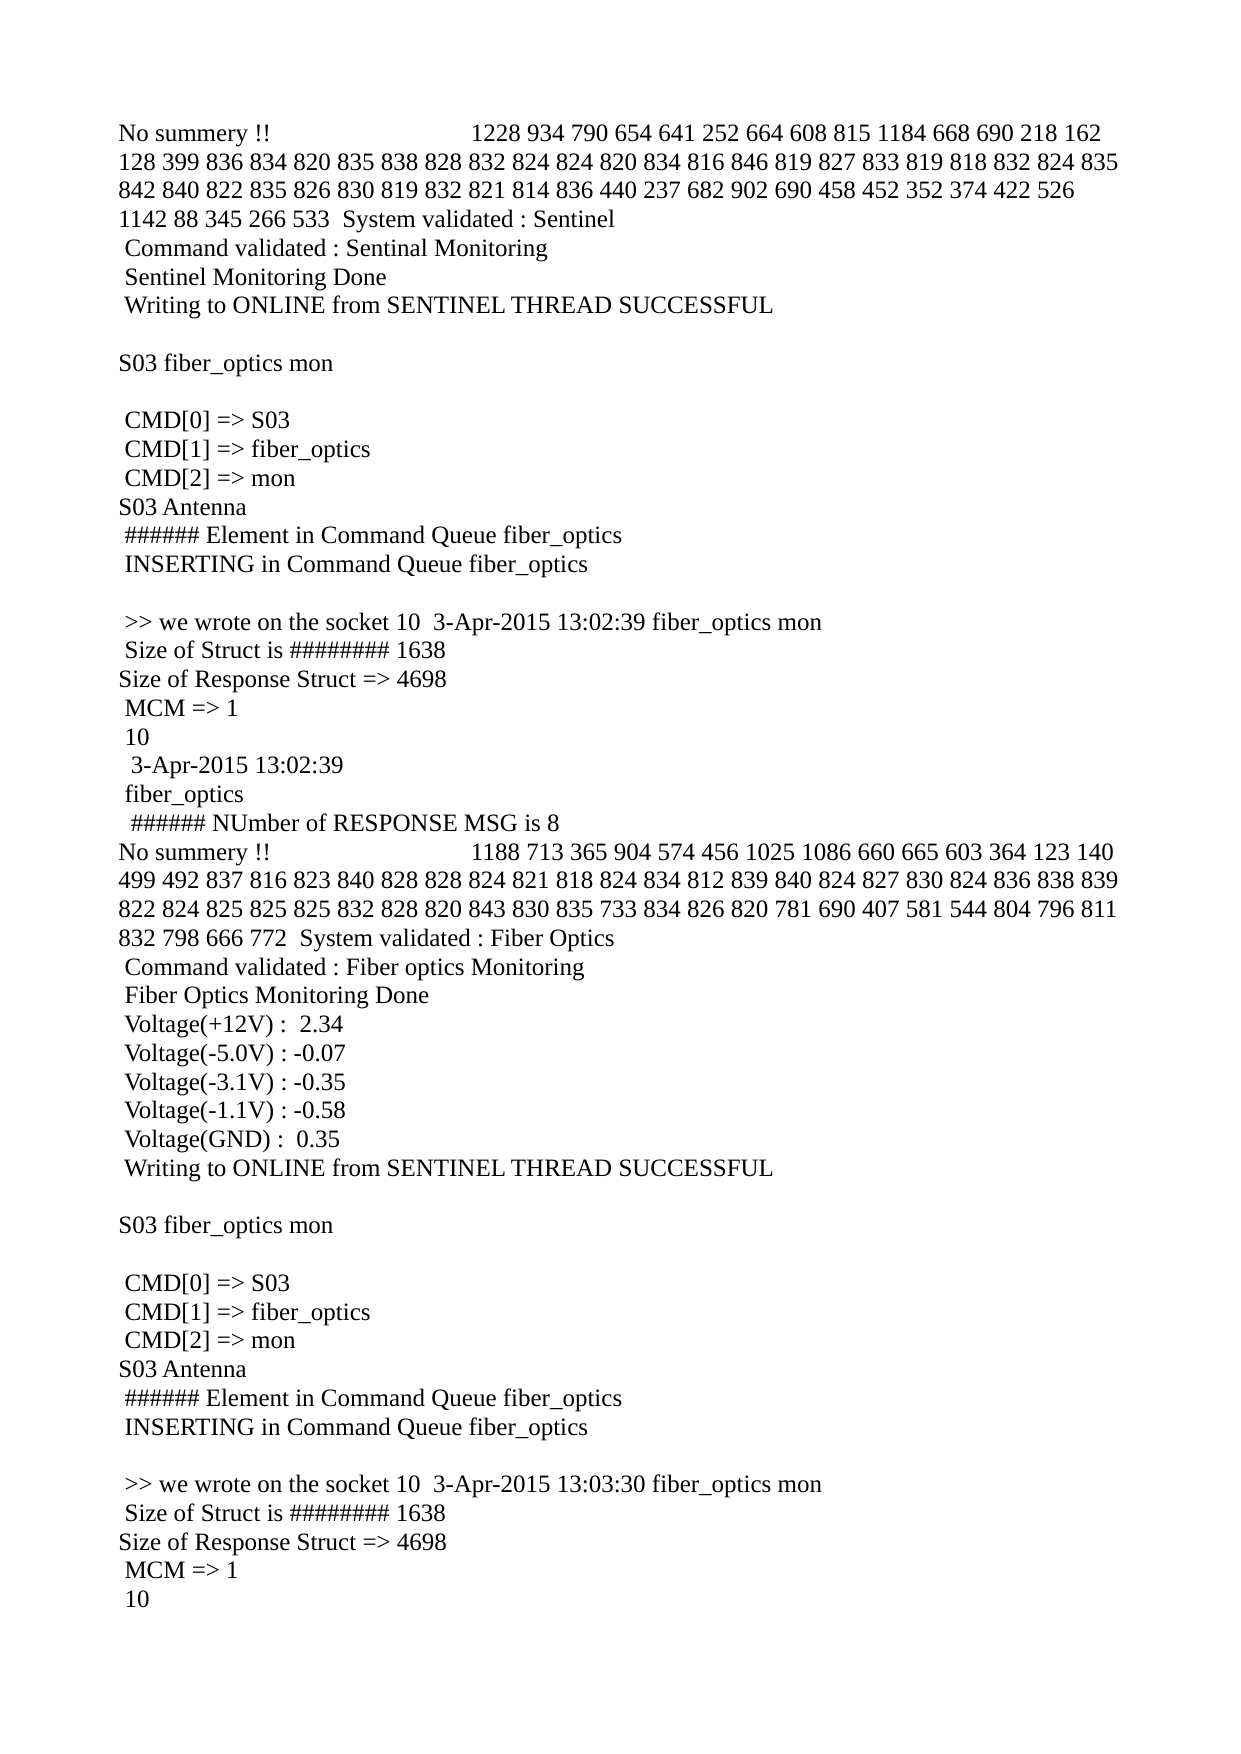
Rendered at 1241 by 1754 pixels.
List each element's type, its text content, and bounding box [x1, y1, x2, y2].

text Voltage(-5.0V) : -0.07 [118, 1038, 1122, 1067]
text No summery !! 1188 713 365 904 574 456 1025 1086 660 665 603 364 123 140 499 492 837 816 823 840 828 828 824 821 818 824 834 812 839 840 824 827 830 824 836 838 839 822 824 825 825 825 832 828 820 843 830 835 733 834 826 820 781 690 407 581 544 804 796 811 832 798 666 772 System validated : Fiber Optics [118, 837, 1122, 952]
text S03 fiber_optics mon [118, 348, 1122, 377]
text 10 [118, 1584, 1122, 1613]
text ###### Element in Command Queue fiber_optics [118, 521, 1122, 549]
text CMD[2] => mon [118, 1326, 1122, 1354]
text CMD[0] => S03 [118, 406, 1122, 434]
text fiber_optics [118, 779, 1122, 808]
text S03 fiber_optics mon [118, 1211, 1122, 1239]
text Size of Struct is ######## 1638 [118, 636, 1122, 664]
text CMD[1] => fiber_optics [118, 1297, 1122, 1326]
text Command validated : Fiber optics Monitoring [118, 952, 1122, 981]
text ###### NUmber of RESPONSE MSG is 8 [118, 808, 1122, 837]
text MCM => 1 [118, 1556, 1122, 1584]
text Writing to ONLINE from SENTINEL THREAD SUCCESSFUL [118, 1153, 1122, 1182]
text MCM => 1 [118, 693, 1122, 722]
text Size of Struct is ######## 1638 [118, 1498, 1122, 1527]
text Writing to ONLINE from SENTINEL THREAD SUCCESSFUL [118, 291, 1122, 319]
text >> we wrote on the socket 10 3-Apr-2015 13:02:39 fiber_optics mon [118, 607, 1122, 636]
text Fiber Optics Monitoring Done [118, 981, 1122, 1009]
text 10 [118, 722, 1122, 751]
text CMD[1] => fiber_optics [118, 434, 1122, 463]
text INSERTING in Command Queue fiber_optics [118, 1412, 1122, 1441]
text INSERTING in Command Queue fiber_optics [118, 549, 1122, 578]
text Voltage(-1.1V) : -0.58 [118, 1096, 1122, 1124]
text CMD[2] => mon [118, 463, 1122, 492]
text No summery !! 1228 934 790 654 641 252 664 608 815 1184 668 690 218 162 128 399 836 834 820 835 838 828 832 824 824 820 834 816 846 819 827 833 819 818 832 824 835 842 840 822 835 826 830 819 832 821 814 836 440 237 682 902 690 458 452 352 374 422 526 1142 88 345 266 533 System validated : Sentinel [118, 118, 1122, 233]
text Size of Response Struct => 4698 [118, 664, 1122, 693]
text CMD[0] => S03 [118, 1268, 1122, 1297]
text Voltage(+12V) : 2.34 [118, 1009, 1122, 1038]
text Command validated : Sentinal Monitoring [118, 233, 1122, 262]
text Sentinel Monitoring Done [118, 262, 1122, 291]
text Voltage(-3.1V) : -0.35 [118, 1067, 1122, 1096]
text Voltage(GND) : 0.35 [118, 1124, 1122, 1153]
text >> we wrote on the socket 10 3-Apr-2015 13:03:30 fiber_optics mon [118, 1469, 1122, 1498]
text ###### Element in Command Queue fiber_optics [118, 1383, 1122, 1412]
text S03 Antenna [118, 492, 1122, 521]
text 3-Apr-2015 13:02:39 [118, 751, 1122, 779]
text S03 Antenna [118, 1354, 1122, 1383]
text Size of Response Struct => 4698 [118, 1527, 1122, 1556]
